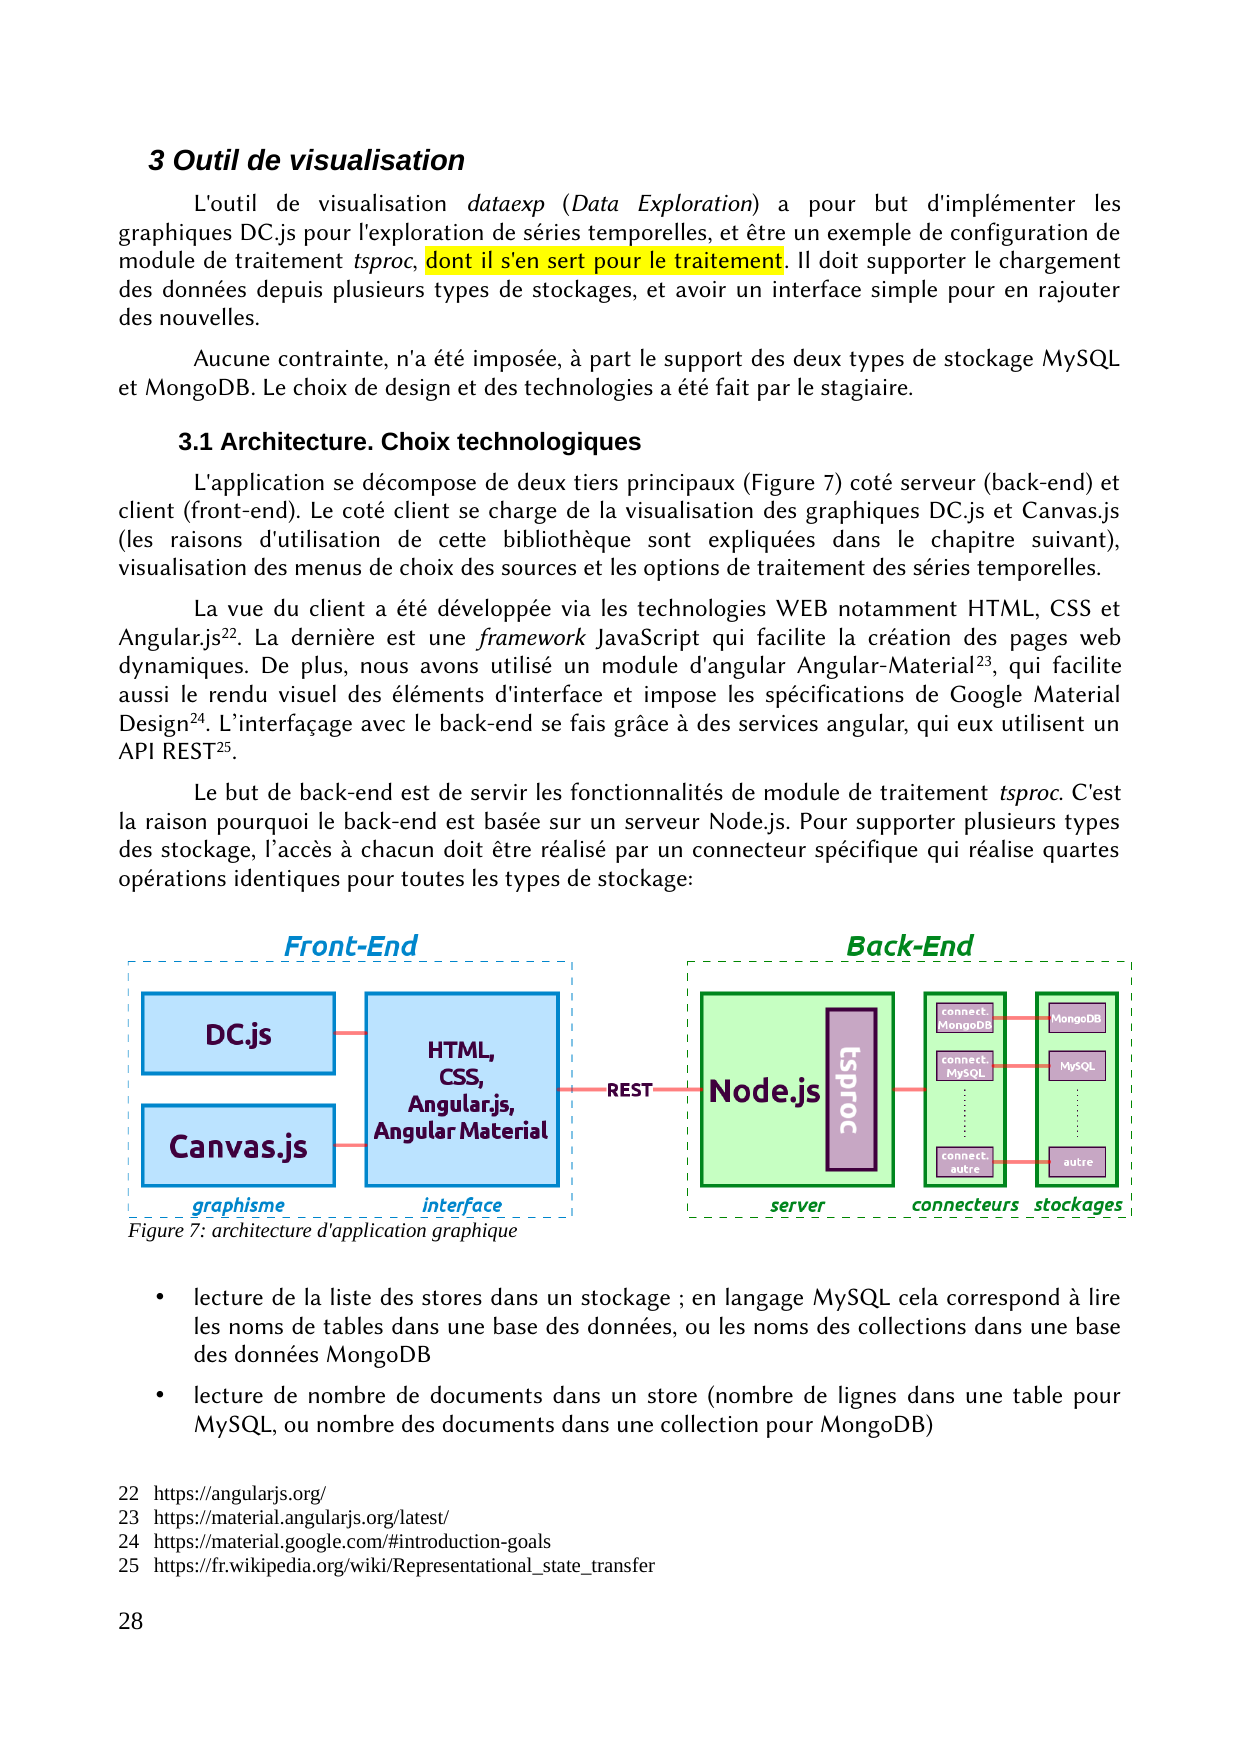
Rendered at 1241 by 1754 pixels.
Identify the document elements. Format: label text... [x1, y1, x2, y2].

list lecture de la liste des stores dans un stockage ; en langage MySQL cela correspond à lire les noms de tables dans une base des données, ou les noms des collections dans une base des données MongoDB [156, 1283, 1122, 1369]
list lecture de nombre de documents dans un store (nombre de lignes dans une table pour MySQL, ou nombre des documents dans une collection pour MongoDB) [156, 1381, 1122, 1438]
picture [127, 934, 1132, 1218]
text https://angularjs.org/ [118, 1481, 1122, 1505]
subtitle Architecture. Choix technologiques [118, 426, 1122, 455]
text https://fr.wikipedia.org/wiki/Representational_state_transfer [118, 1553, 1122, 1577]
text https://material.angularjs.org/latest/ [118, 1505, 1122, 1529]
subtitle Outil de visualisation [118, 143, 1122, 177]
text Le but de back-end est de servir les fonctionnalités de module de traitement tsproc. C'est la raison pourquoi le back-end est basée sur un serveur Node.js. Pour supporter plusieurs types des stockage, l’accès à chacun doit être réalisé par un connecteur spécifique qui réalise quartes opérations identiques pour toutes les types de stockage: [118, 778, 1122, 892]
text L'outil de visualisation dataexp (Data Exploration) a pour but d'implémenter les graphiques DC.js pour l'exploration de séries temporelles, et être un exemple de configuration de module de traitement tsproc, dont il s'en sert pour le traitement. Il doit supporter le chargement des données depuis plusieurs types de stockages, et avoir un interface simple pour en rajouter des nouvelles. [118, 189, 1122, 332]
text La vue du client a été développée via les technologies WEB notamment HTML, CSS et Angular.js. La dernière est une framework JavaScript qui facilite la création des pages web dynamiques. De plus, nous avons utilisé un module d'angular Angular-Material, qui facilite aussi le rendu visuel des éléments d'interface et impose les spécifications de Google Material Design. L’interfaçage avec le back-end se fais grâce à des services angular, qui eux utilisent un API REST. [118, 594, 1122, 766]
picture [406, 944, 411, 952]
text https://material.google.com/#introduction-goals [118, 1529, 1122, 1553]
text Aucune contrainte, n'a été imposée, à part le support des deux types de stockage MySQL et MongoDB. Le choix de design et des technologies a été fait par le stagiaire. [118, 344, 1122, 401]
text L'application se décompose de deux tiers principaux (Figure 7) coté serveur (back-end) et client (front-end). Le coté client se charge de la visualisation des graphiques DC.js et Canvas.js (les raisons d'utilisation de cette bibliothèque sont expliquées dans le chapitre suivant), visualisation des menus de choix des sources et les options de traitement des séries temporelles. [118, 468, 1122, 582]
list Figure 7: architecture d'application graphique [128, 1218, 1132, 1242]
